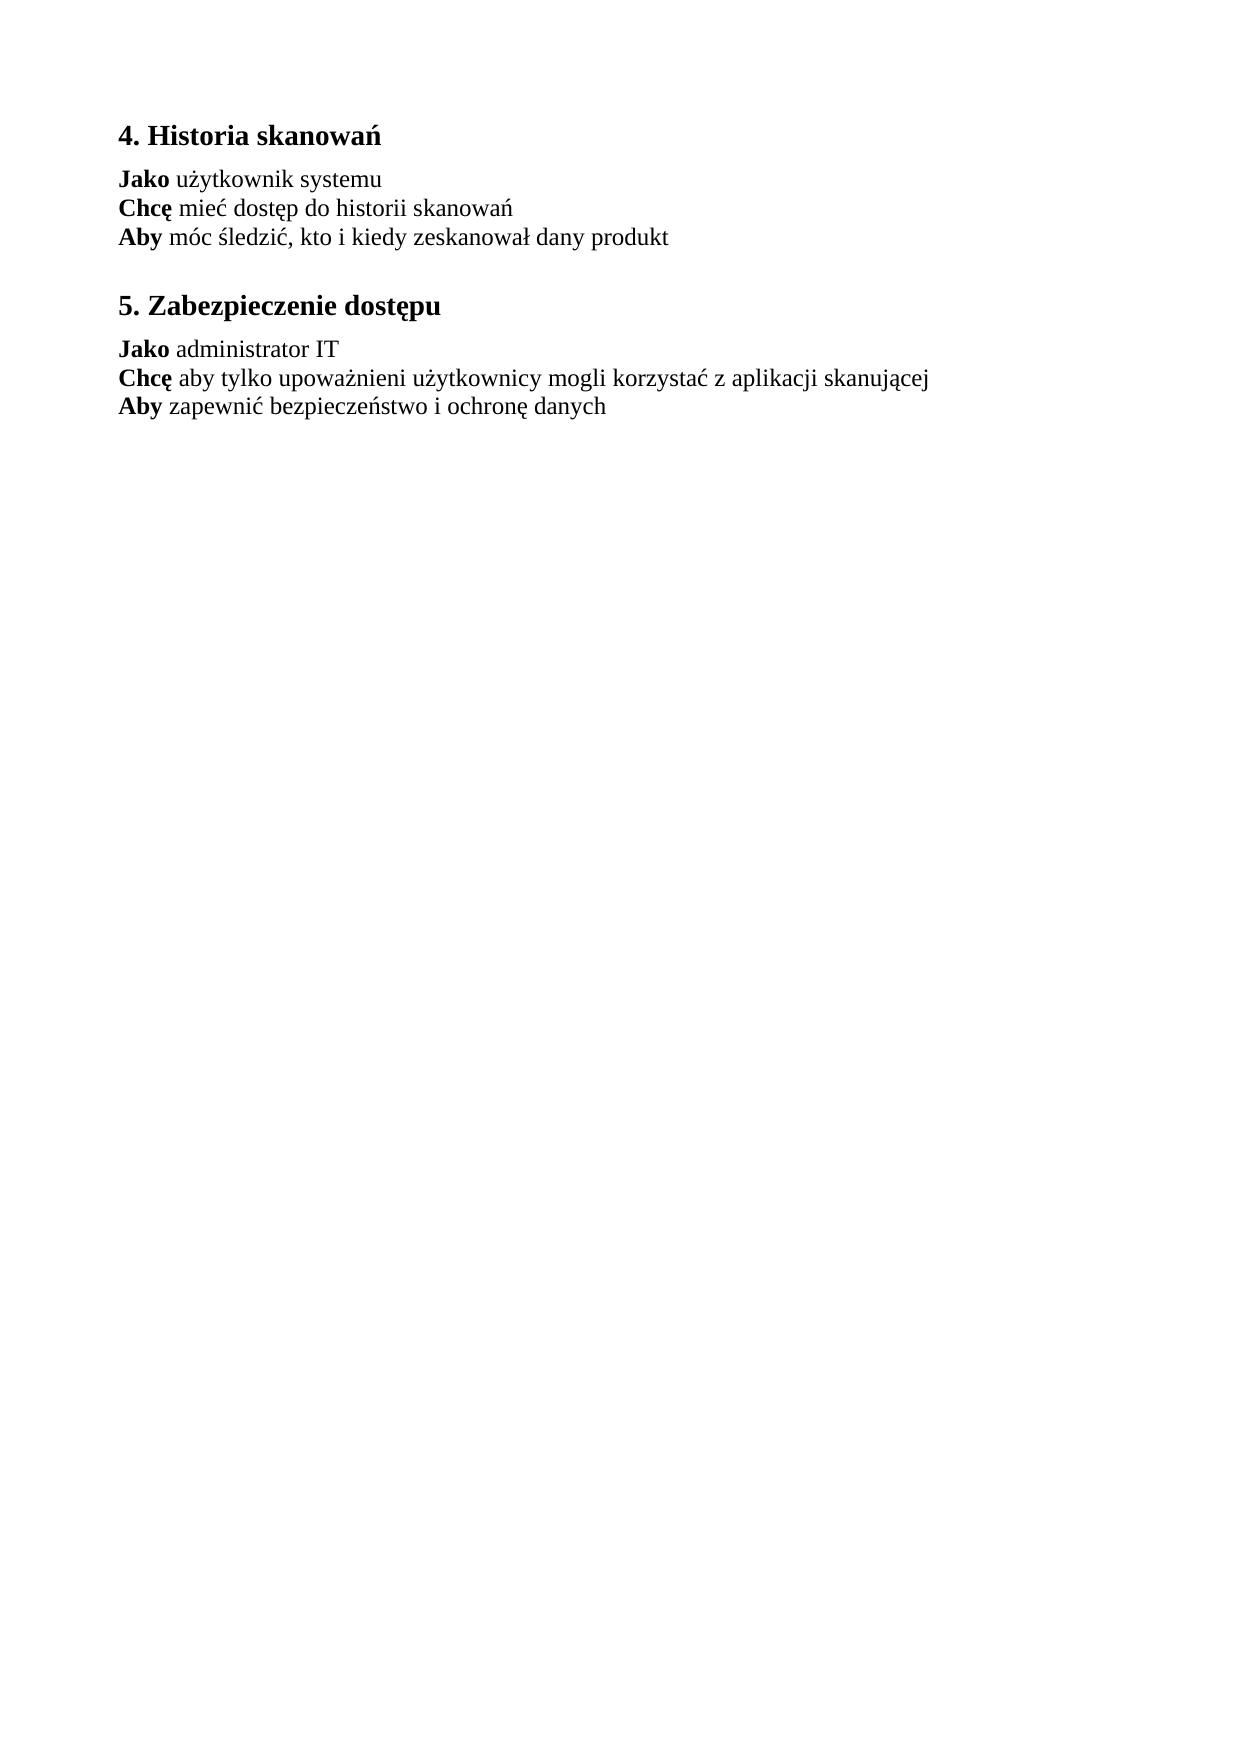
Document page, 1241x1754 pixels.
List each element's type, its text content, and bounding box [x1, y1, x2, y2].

text Jako administrator IT Chcę aby tylko upoważnieni użytkownicy mogli korzystać z aplikacji skanującej Aby zapewnić bezpieczeństwo i ochronę danych [118, 334, 1122, 420]
text Jako użytkownik systemu Chcę mieć dostęp do historii skanowań Aby móc śledzić, kto i kiedy zeskanował dany produkt [118, 164, 1122, 250]
subtitle 5. Zabezpieczenie dostępu [118, 288, 1122, 321]
subtitle 4. Historia skanowań [118, 118, 1122, 152]
